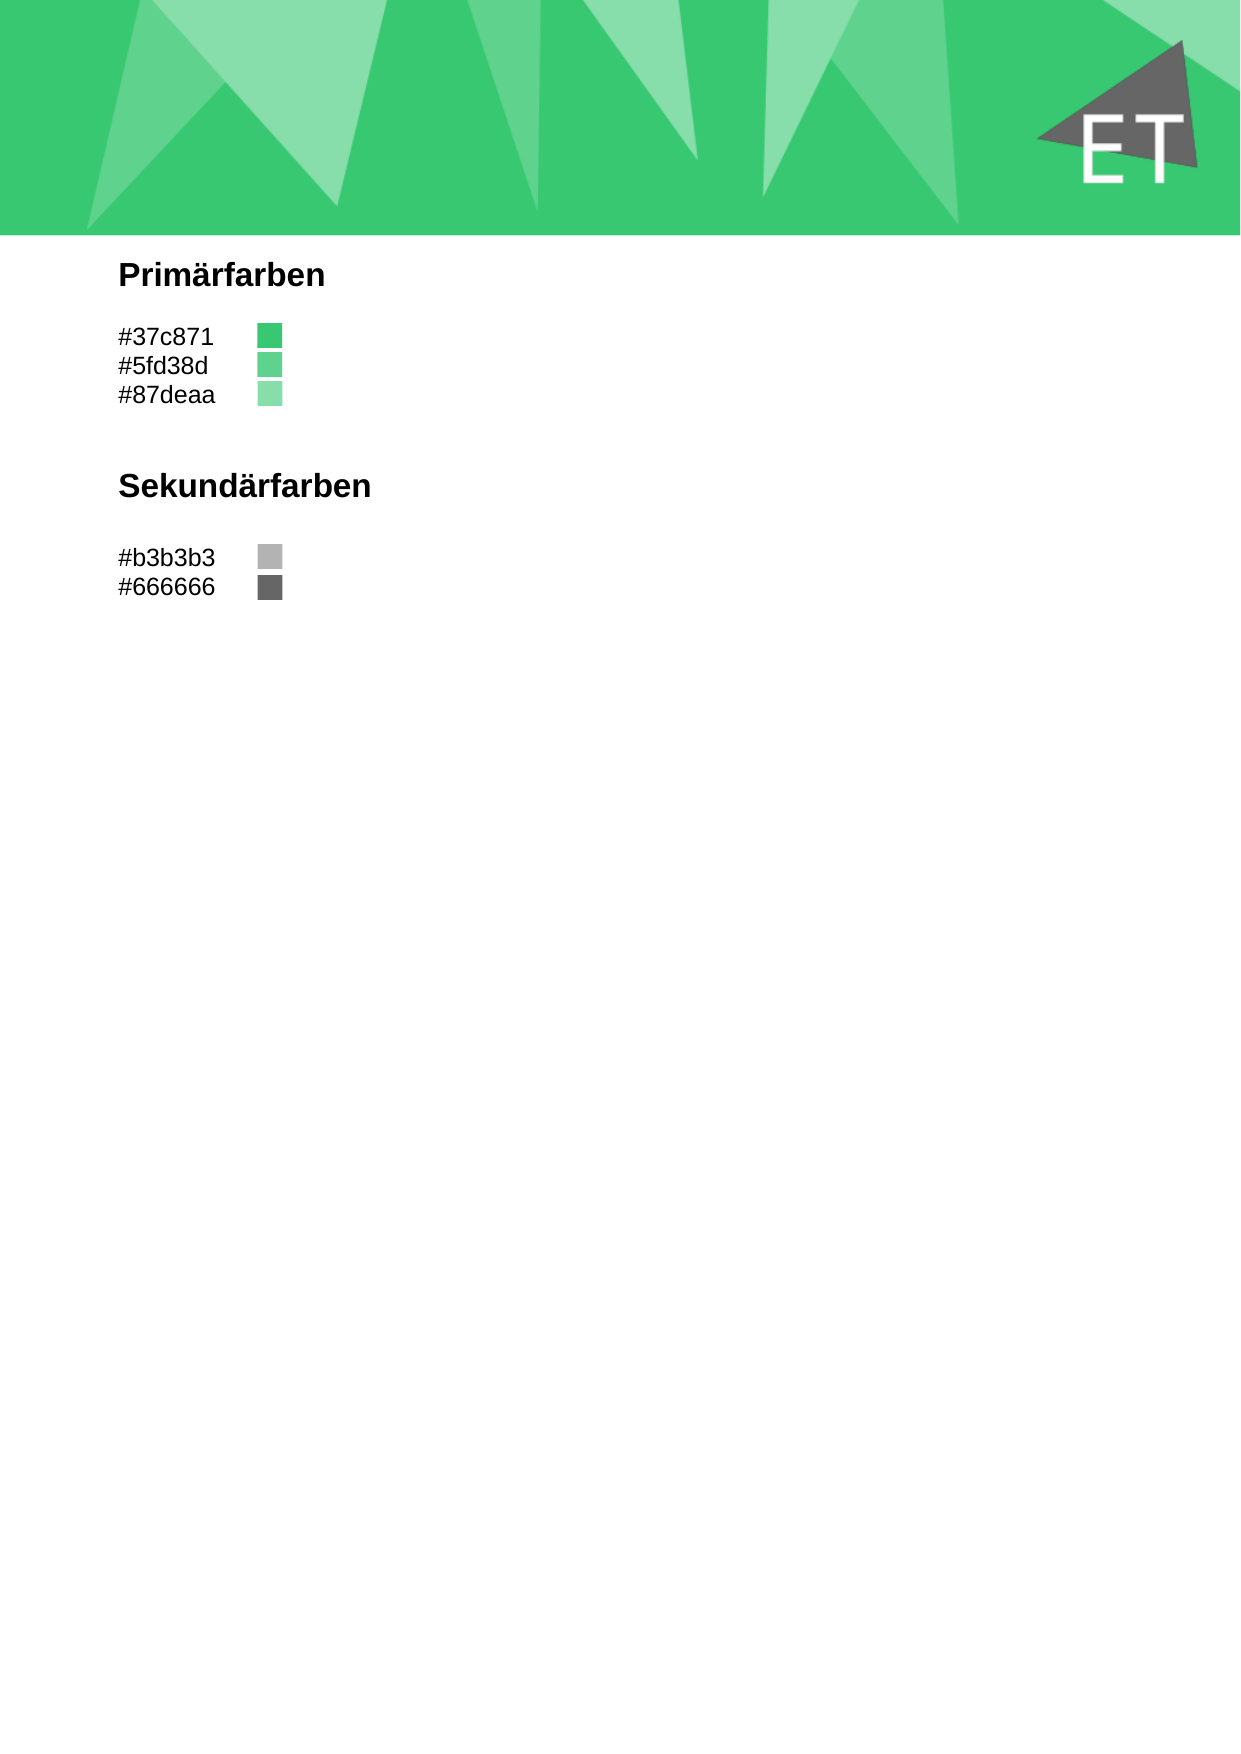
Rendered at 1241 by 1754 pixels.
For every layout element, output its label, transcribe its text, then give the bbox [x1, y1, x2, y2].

text #37c871 [118, 322, 1122, 351]
text #b3b3b3 [118, 543, 1122, 572]
picture [0, 0, 1241, 1754]
text #666666 [118, 572, 1122, 600]
text #87deaa [118, 380, 1122, 408]
text Sekundärfarben [118, 466, 1122, 504]
text Primärfarben [118, 255, 1122, 293]
text #5fd38d [118, 351, 1122, 380]
